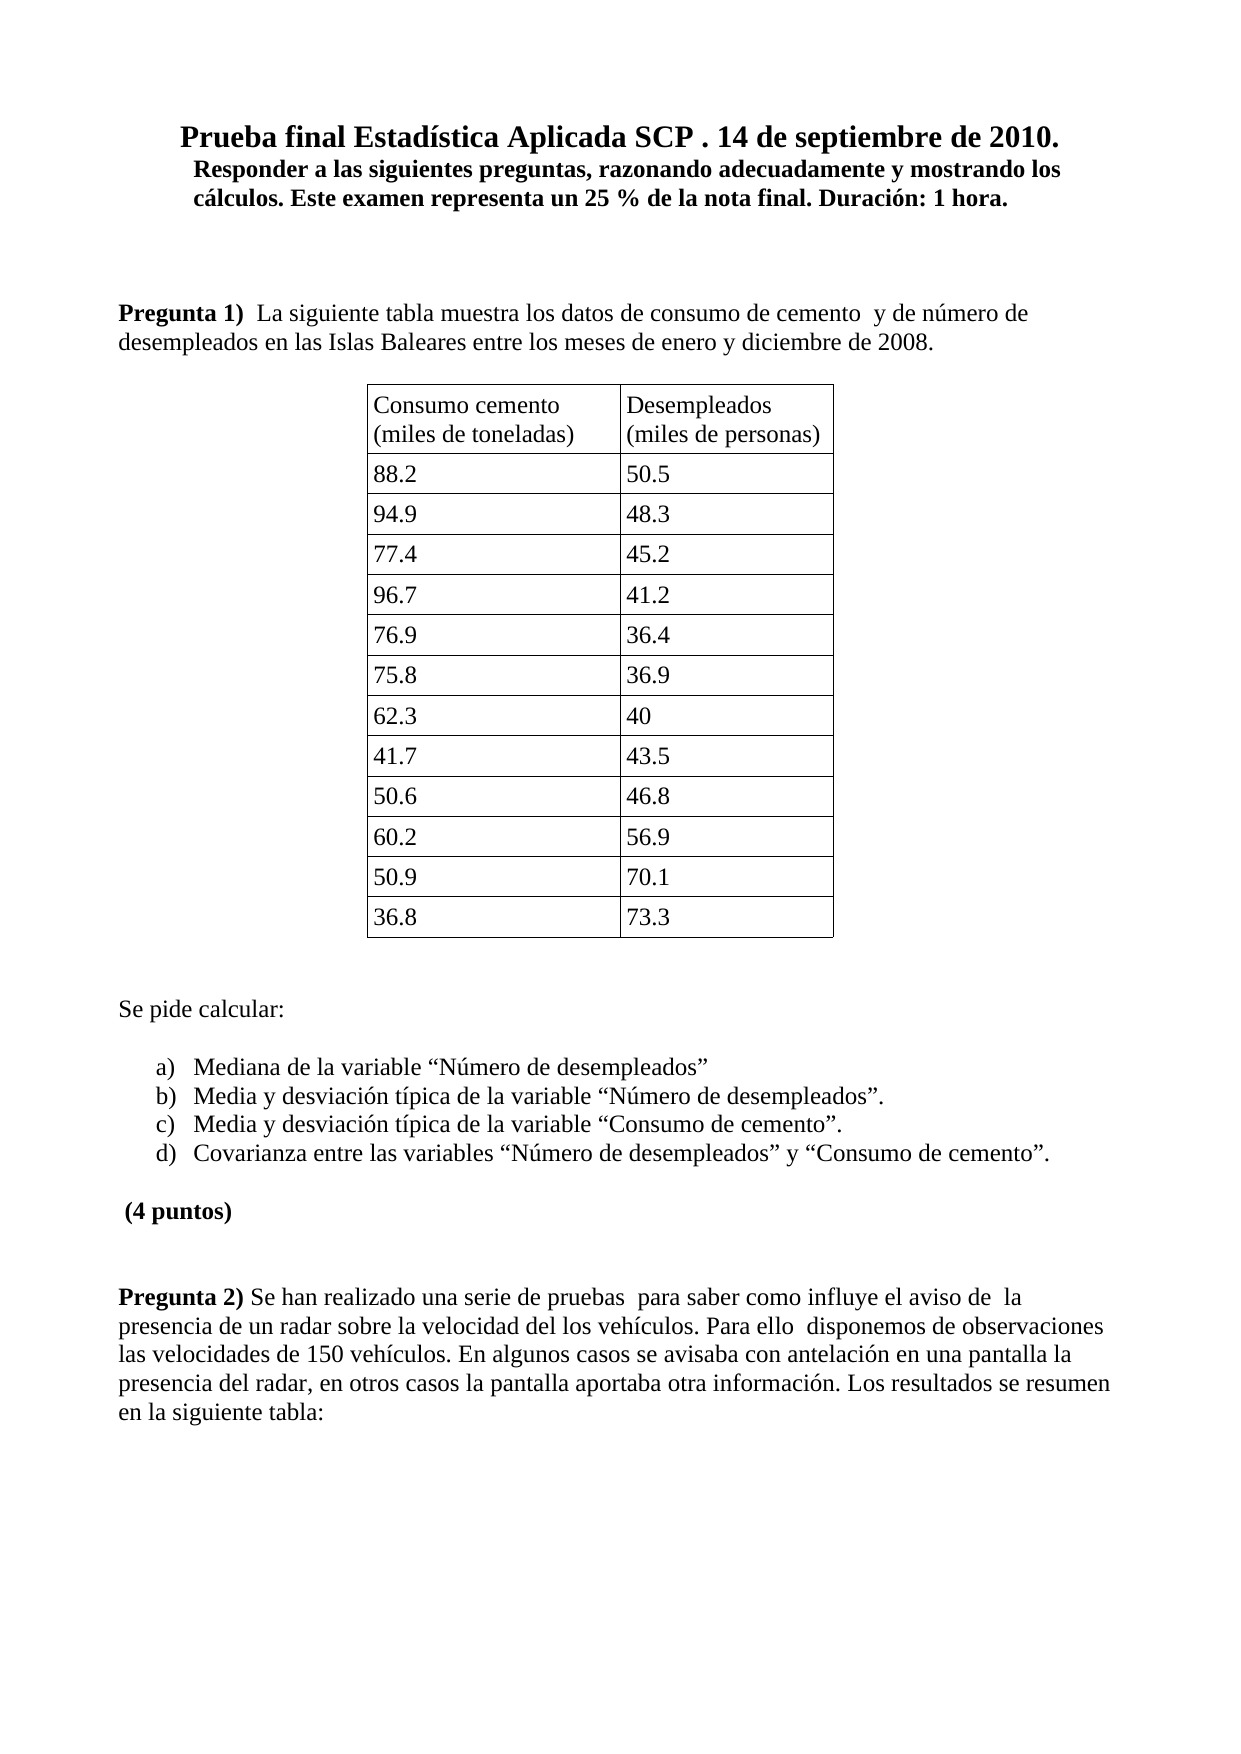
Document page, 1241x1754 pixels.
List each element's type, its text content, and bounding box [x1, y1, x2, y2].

table_cell 41,7 [368, 736, 620, 776]
table_cell 36,8 [368, 897, 620, 937]
table_cell 73,3 [621, 897, 833, 937]
table_header Consumo cemento (miles de toneladas) [368, 385, 620, 453]
table_cell 70,1 [621, 857, 833, 896]
table_cell 77,4 [368, 535, 620, 574]
table_header Desempleados (miles de personas) [621, 385, 833, 453]
table_cell 43,5 [621, 736, 833, 776]
list Covarianza entre las variables “Número de desempleados” y “Consumo de cemento”. [156, 1138, 1122, 1167]
list Responder a las siguientes preguntas, razonando adecuadamente y mostrando los cálculos. Este examen representa un 25 % de la nota final. Duración: 1 hora. [156, 154, 1122, 212]
list Media y desviación típica de la variable “Consumo de cemento”. [156, 1109, 1122, 1138]
table_cell 88,2 [368, 454, 620, 493]
table_cell 48,3 [621, 494, 833, 534]
table_cell 50,5 [621, 454, 833, 493]
table_cell 50,9 [368, 857, 620, 896]
table_cell 36,9 [621, 656, 833, 695]
table_cell 56,9 [621, 817, 833, 856]
text Pregunta 1) La siguiente tabla muestra los datos de consumo de cemento y de número de desempleados en las Islas Baleares entre los meses de enero y diciembre de 2008. [118, 298, 1122, 355]
list Media y desviación típica de la variable “Número de desempleados”. [156, 1081, 1122, 1109]
text (4 puntos) [118, 1196, 1122, 1224]
table_cell 76,9 [368, 615, 620, 655]
list Mediana de la variable “Número de desempleados” [156, 1052, 1122, 1081]
table_cell 41,2 [621, 575, 833, 614]
table_cell 40 [621, 696, 833, 735]
table_cell 36,4 [621, 615, 833, 655]
table_cell 46,8 [621, 777, 833, 816]
text Pregunta 2) Se han realizado una serie de pruebas para saber como influye el aviso de la presencia de un radar sobre la velocidad del los vehículos. Para ello disponemos de observaciones las velocidades de 150 vehículos. En algunos casos se avisaba con antelación en una pantalla la presencia del radar, en otros casos la pantalla aportaba otra información. Los resultados se resumen en la siguiente tabla: [118, 1282, 1122, 1426]
text Se pide calcular: [118, 994, 1122, 1023]
table_cell 60,2 [368, 817, 620, 856]
table_cell 94,9 [368, 494, 620, 534]
table_cell 45,2 [621, 535, 833, 574]
table_cell 96,7 [368, 575, 620, 614]
table_cell 50,6 [368, 777, 620, 816]
text Prueba final Estadística Aplicada SCP . 14 de septiembre de 2010. [118, 118, 1122, 154]
table_cell 75,8 [368, 656, 620, 695]
table_cell 62,3 [368, 696, 620, 735]
